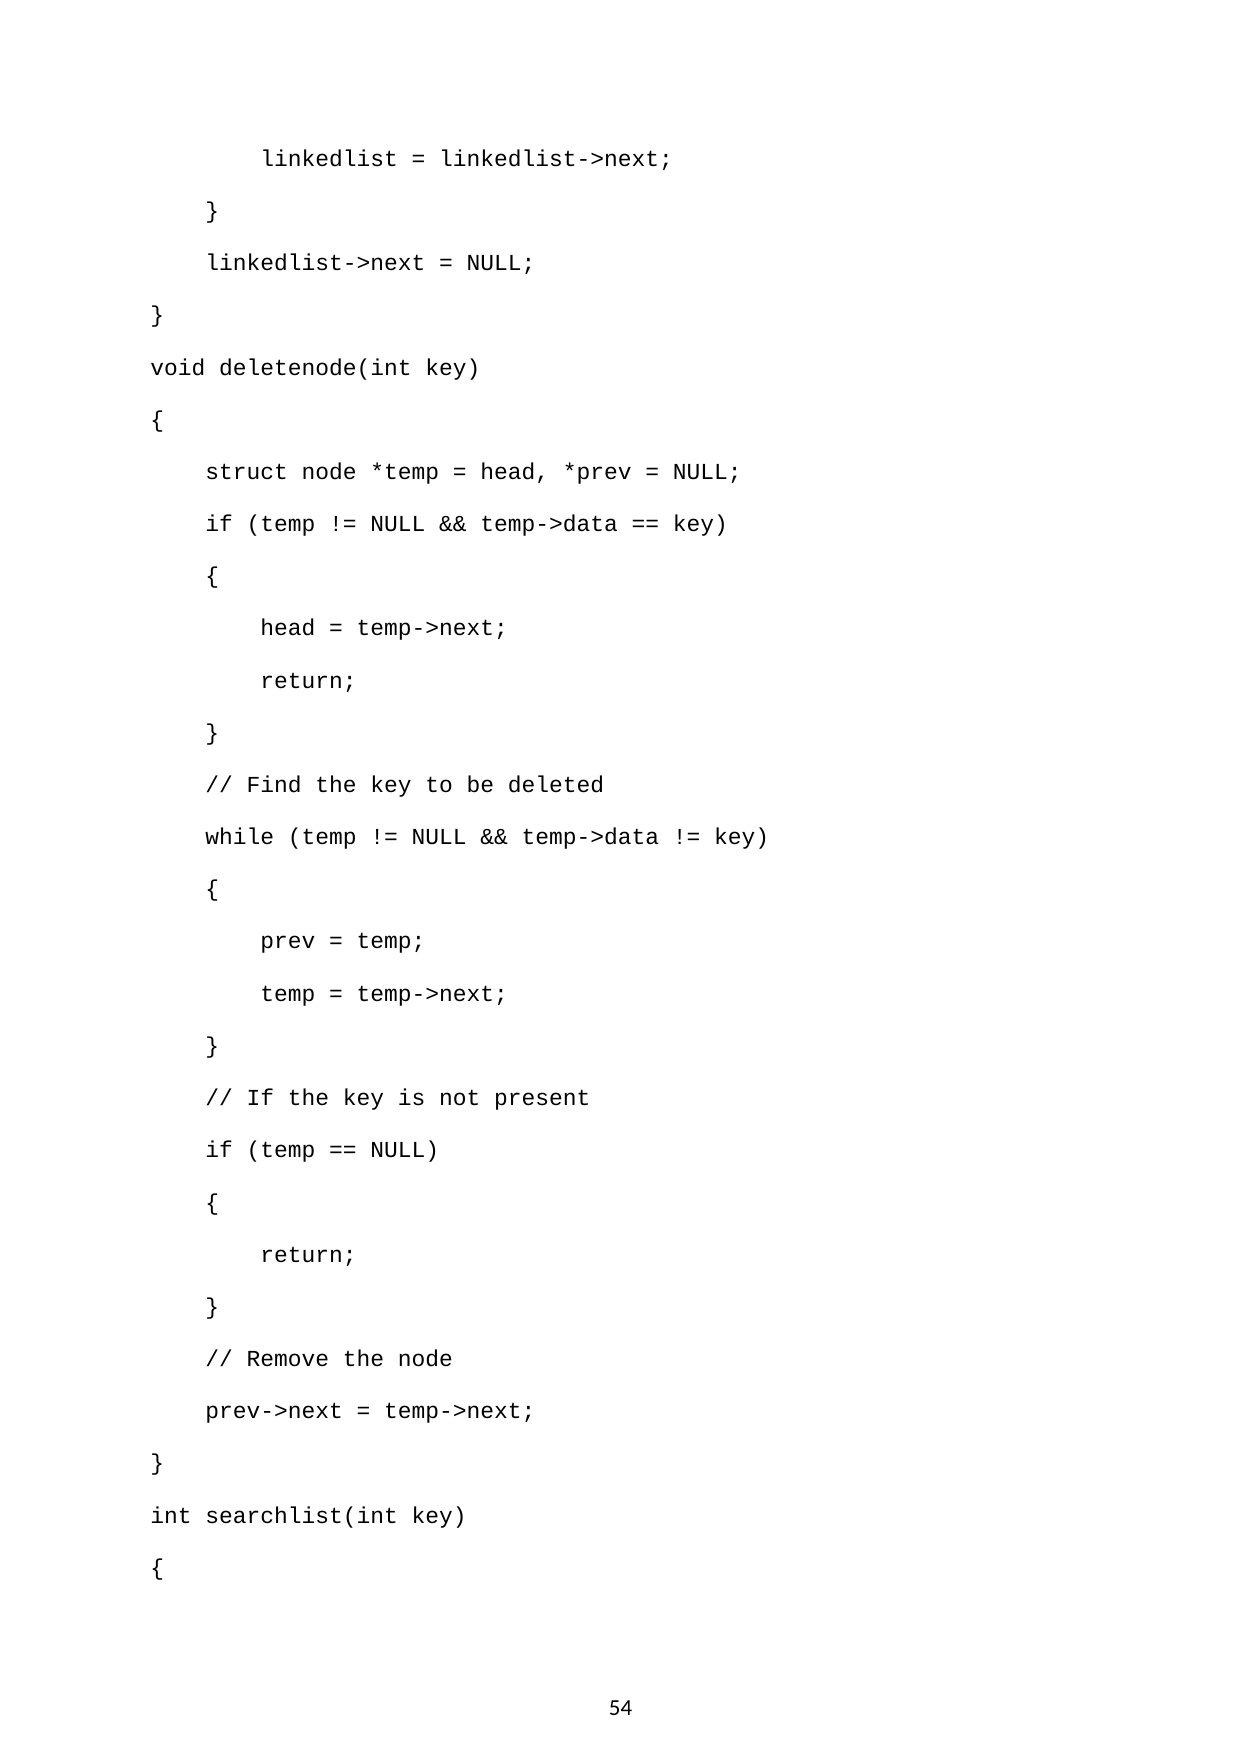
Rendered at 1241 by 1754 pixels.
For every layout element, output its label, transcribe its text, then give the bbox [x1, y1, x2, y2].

text linkedlist = linkedlist->next; [150, 147, 1090, 173]
text { [150, 1191, 1090, 1217]
text int searchlist(int key) [150, 1504, 1090, 1530]
text head = temp->next; [150, 617, 1090, 643]
text linkedlist->next = NULL; [150, 251, 1090, 277]
text return; [150, 669, 1090, 695]
text { [150, 1556, 1090, 1582]
text temp = temp->next; [150, 982, 1090, 1008]
text // Remove the node [150, 1347, 1090, 1373]
text return; [150, 1243, 1090, 1269]
text } [150, 199, 1090, 225]
text { [150, 408, 1090, 434]
text struct node *temp = head, *prev = NULL; [150, 460, 1090, 486]
text } [150, 304, 1090, 329]
text { [150, 878, 1090, 904]
text prev = temp; [150, 930, 1090, 956]
text } [150, 721, 1090, 747]
text } [150, 1034, 1090, 1060]
text void deletenode(int key) [150, 356, 1090, 382]
text } [150, 1295, 1090, 1321]
text if (temp == NULL) [150, 1139, 1090, 1164]
text if (temp != NULL && temp->data == key) [150, 512, 1090, 538]
text while (temp != NULL && temp->data != key) [150, 826, 1090, 851]
text // If the key is not present [150, 1086, 1090, 1112]
text } [150, 1452, 1090, 1478]
text prev->next = temp->next; [150, 1399, 1090, 1426]
text { [150, 564, 1090, 591]
text // Find the key to be deleted [150, 773, 1090, 799]
